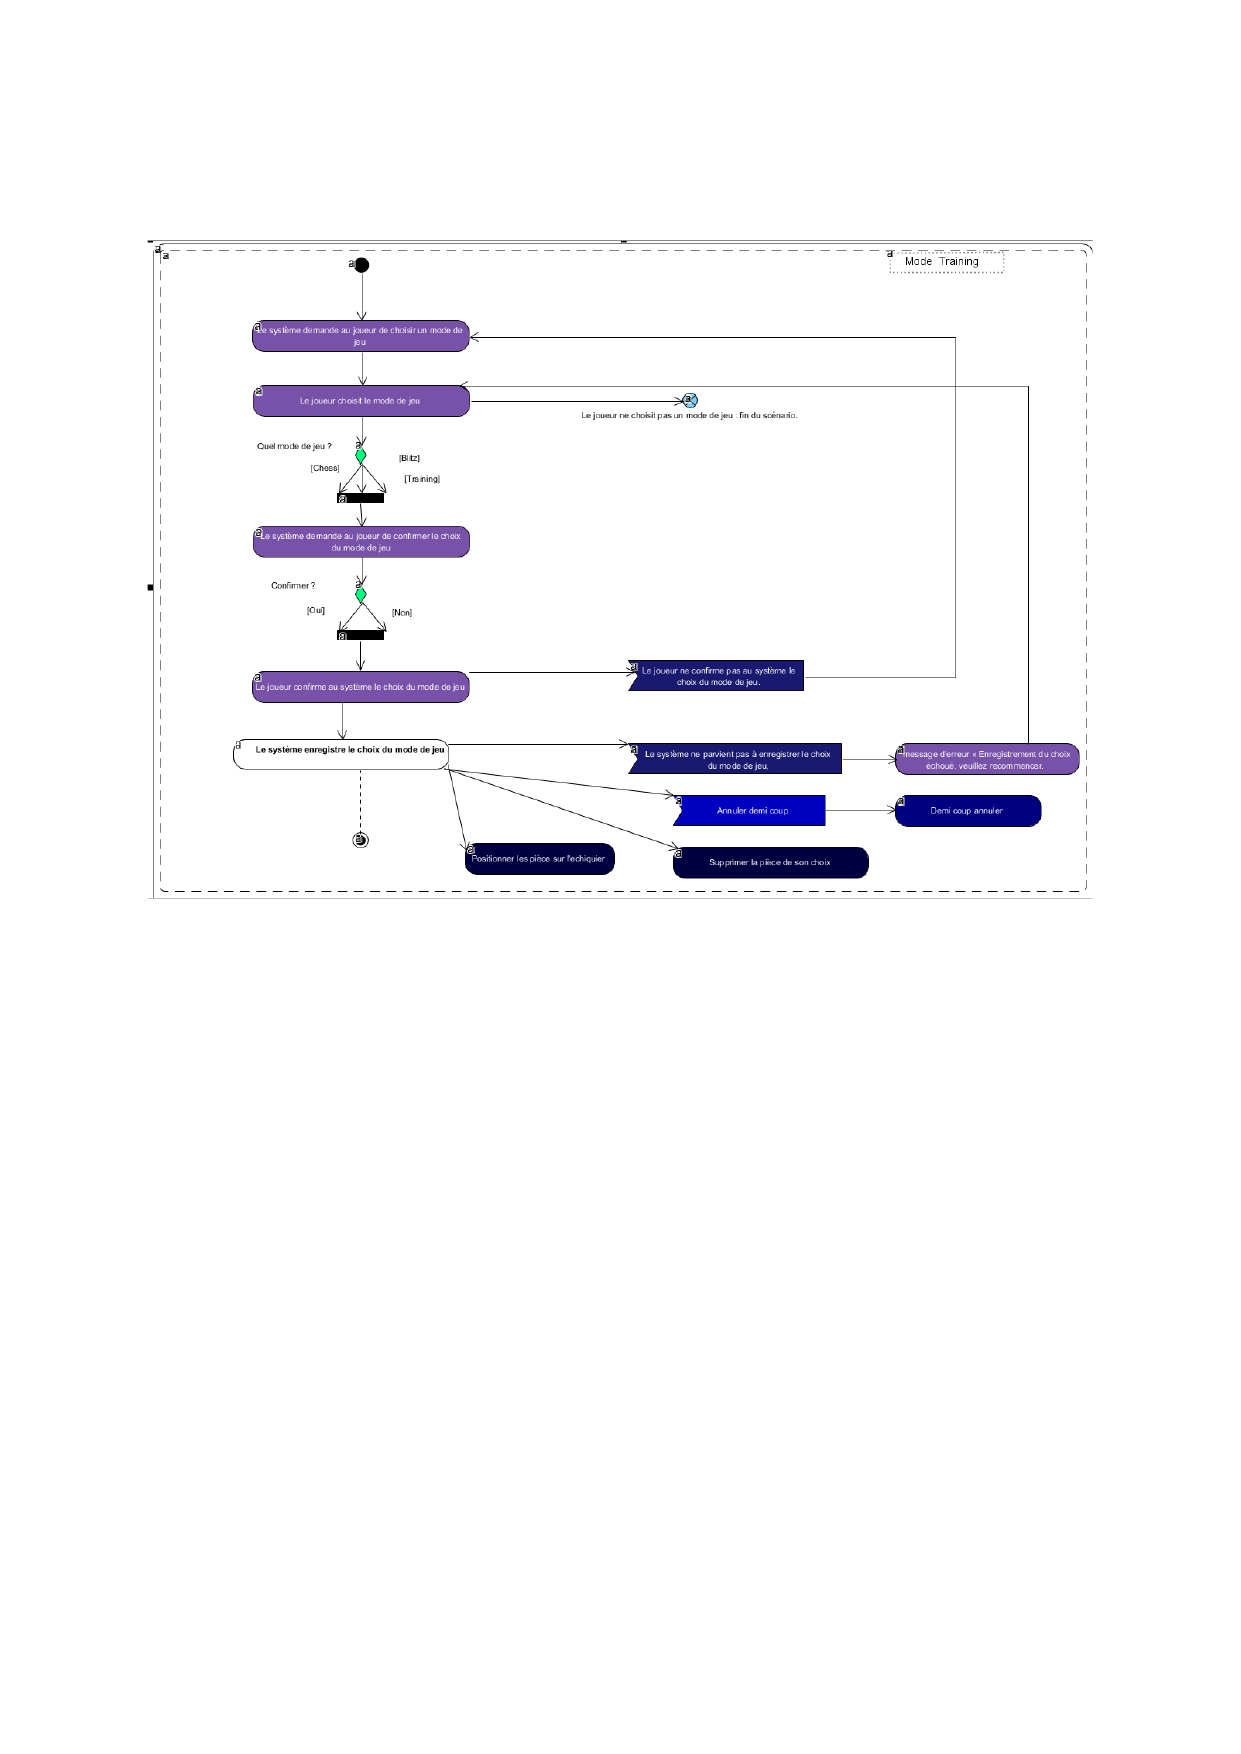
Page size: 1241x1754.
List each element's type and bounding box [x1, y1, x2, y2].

picture [147, 240, 1093, 899]
